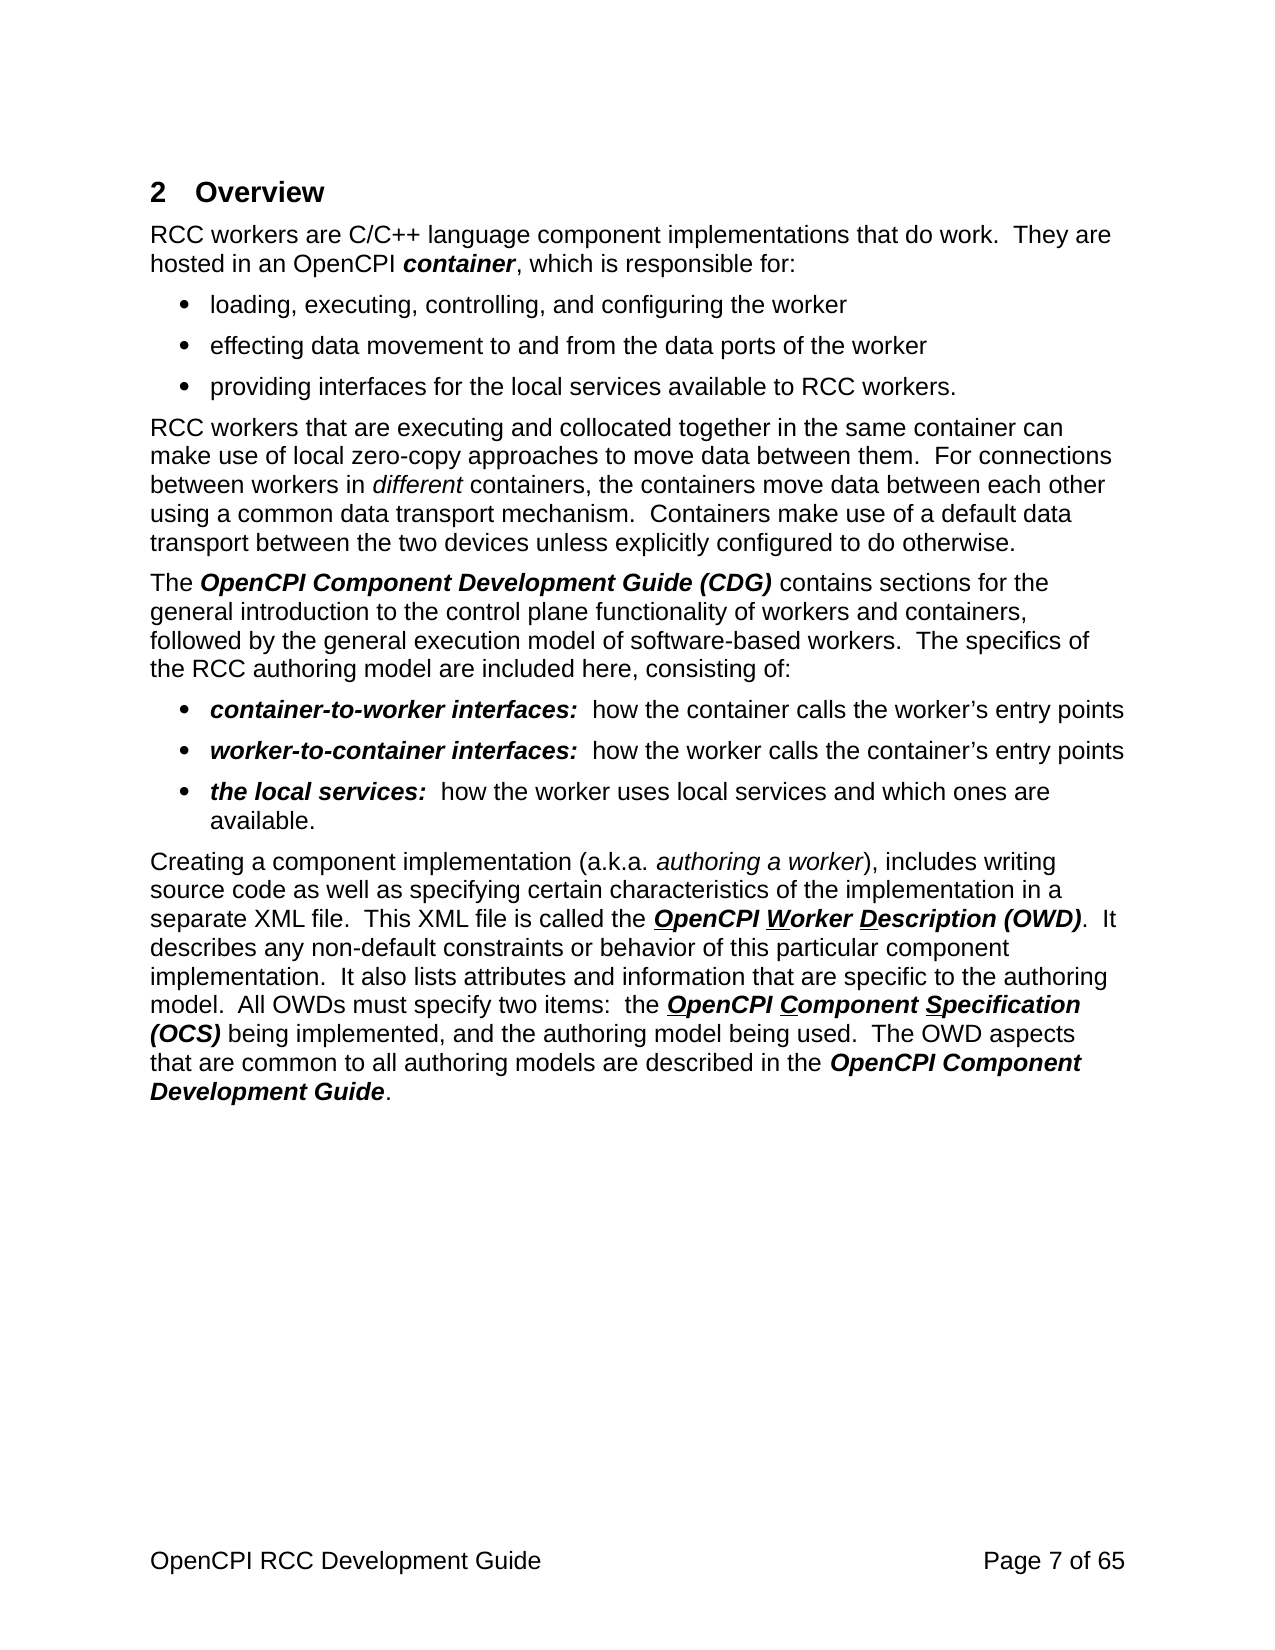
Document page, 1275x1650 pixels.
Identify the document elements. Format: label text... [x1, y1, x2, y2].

text The OpenCPI Component Development Guide (CDG) contains sections for the general introduction to the control plane functionality of workers and containers, followed by the general execution model of software-based workers. The specifics of the RCC authoring model are included here, consisting of: [150, 568, 1125, 683]
text Creating a component implementation (a.k.a. authoring a worker), includes writing source code as well as specifying certain characteristics of the implementation in a separate XML file. This XML file is called the OpenCPI Worker Description (OWD). It describes any non-default constraints or behavior of this particular component implementation. It also lists attributes and information that are specific to the authoring model. All OWDs must specify two items: the OpenCPI Component Specification (OCS) being implemented, and the authoring model being used. The OWD aspects that are common to all authoring models are described in the OpenCPI Component Development Guide. [150, 846, 1125, 1105]
text RCC workers are C/C++ language component implementations that do work. They are hosted in an OpenCPI container, which is responsible for: [150, 221, 1125, 278]
list worker-to-container interfaces: how the worker calls the container’s entry points [180, 736, 1125, 765]
text RCC workers that are executing and collocated together in the same container can make use of local zero-copy approaches to move data between them. For connections between workers in different containers, the containers move data between each other using a common data transport mechanism. Containers make use of a default data transport between the two devices unless explicitly configured to do otherwise. [150, 412, 1125, 556]
list the local services: how the worker uses local services and which ones are available. [180, 777, 1125, 834]
list loading, executing, controlling, and configuring the worker [180, 290, 1125, 319]
list container-to-worker interfaces: how the container calls the worker’s entry points [180, 695, 1125, 724]
subtitle Overview [150, 175, 1125, 208]
list effecting data movement to and from the data ports of the worker [180, 331, 1125, 360]
list providing interfaces for the local services available to RCC workers. [180, 372, 1125, 401]
